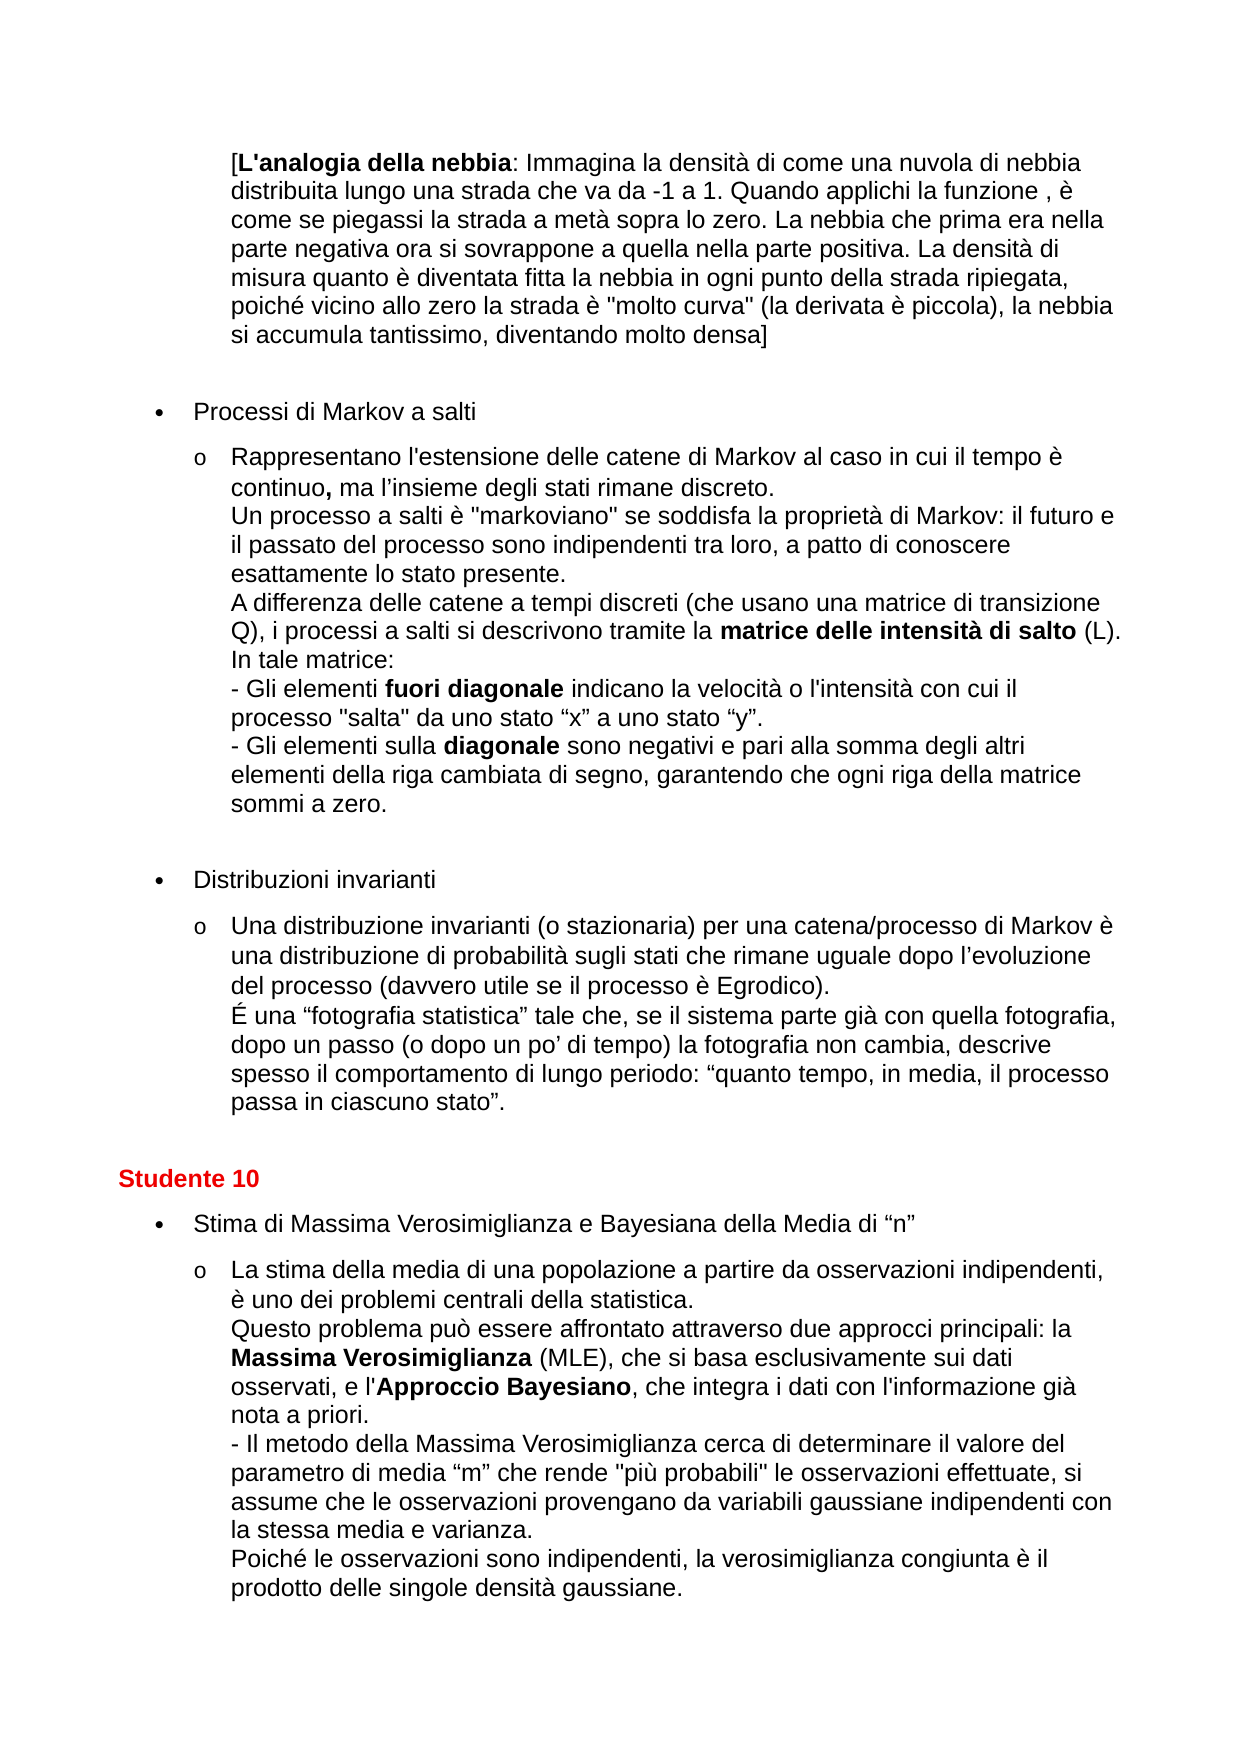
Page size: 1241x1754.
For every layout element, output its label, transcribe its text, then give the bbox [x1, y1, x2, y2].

list Rappresentano l'estensione delle catene di Markov al caso in cui il tempo è continuo, ma l’insieme degli stati rimane discreto. Un processo a salti è "markoviano" se soddisfa la proprietà di Markov: il futuro e il passato del processo sono indipendenti tra loro, a patto di conoscere esattamente lo stato presente. A differenza delle catene a tempi discreti (che usano una matrice di transizione Q), i processi a salti si descrivono tramite la matrice delle intensità di salto (L). In tale matrice: - Gli elementi fuori diagonale indicano la velocità o l'intensità con cui il processo "salta" da uno stato “x” a uno stato “y”. - Gli elementi sulla diagonale sono negativi e pari alla somma degli altri elementi della riga cambiata di segno, garantendo che ogni riga della matrice sommi a zero. [193, 442, 1122, 849]
text Studente 10 [118, 1164, 1122, 1193]
list Stima di Massima Verosimiglianza e Bayesiana della Media di “n” [156, 1209, 1122, 1238]
list Processi di Markov a salti [156, 397, 1122, 426]
list Una distribuzione invarianti (o stazionaria) per una catena/processo di Markov è una distribuzione di probabilità sugli stati che rimane uguale dopo l’evoluzione del processo (davvero utile se il processo è Egrodico). É una “fotografia statistica” tale che, se il sistema parte già con quella fotografia, dopo un passo (o dopo un po’ di tempo) la fotografia non cambia, descrive spesso il comportamento di lungo periodo: “quanto tempo, in media, il processo passa in ciascuno stato”. [193, 911, 1122, 1147]
list La stima della media di una popolazione a partire da osservazioni indipendenti, è uno dei problemi centrali della statistica. Questo problema può essere affrontato attraverso due approcci principali: la Massima Verosimiglianza (MLE), che si basa esclusivamente sui dati osservati, e l'Approccio Bayesiano, che integra i dati con l'informazione già nota a priori. - Il metodo della Massima Verosimiglianza cerca di determinare il valore del parametro di media “m” che rende "più probabili" le osservazioni effettuate, si assume che le osservazioni provengano da variabili gaussiane indipendenti con la stessa media e varianza. Poiché le osservazioni sono indipendenti, la verosimiglianza congiunta è il prodotto delle singole densità gaussiane. [193, 1255, 1122, 1633]
text [L'analogia della nebbia: Immagina la densità di come una nuvola di nebbia distribuita lungo una strada che va da -1 a 1. Quando applichi la funzione , è come se piegassi la strada a metà sopra lo zero. La nebbia che prima era nella parte negativa ora si sovrappone a quella nella parte positiva. La densità di misura quanto è diventata fitta la nebbia in ogni punto della strada ripiegata, poiché vicino allo zero la strada è "molto curva" (la derivata è piccola), la nebbia si accumula tantissimo, diventando molto densa] [231, 148, 1122, 380]
list Distribuzioni invarianti [156, 865, 1122, 894]
